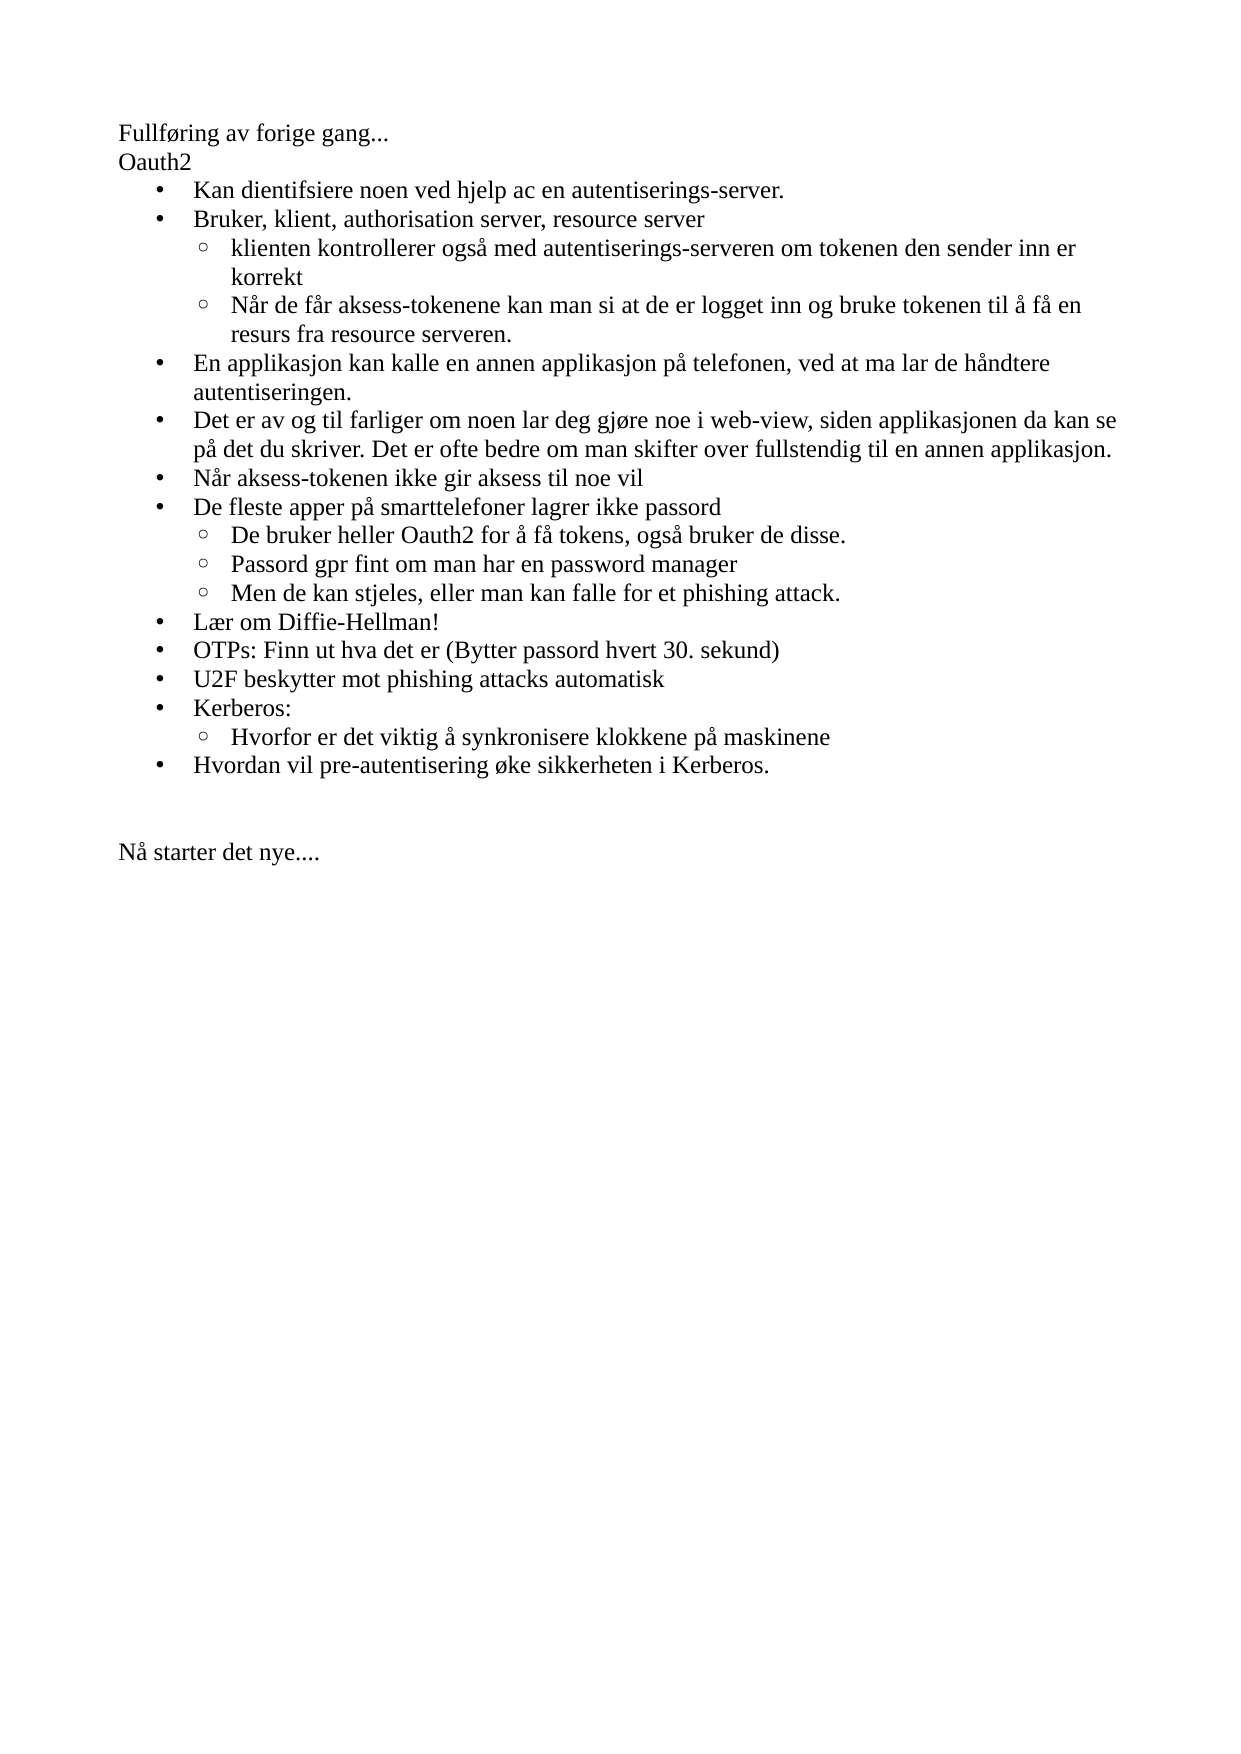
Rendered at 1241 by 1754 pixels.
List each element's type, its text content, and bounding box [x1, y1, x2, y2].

list Kan dientifsiere noen ved hjelp ac en autentiserings-server. [156, 176, 1122, 204]
list De fleste apper på smarttelefoner lagrer ikke passord [156, 492, 1122, 521]
list klienten kontrollerer også med autentiserings-serveren om tokenen den sender inn er korrekt [193, 233, 1122, 291]
list Hvorfor er det viktig å synkronisere klokkene på maskinene [193, 722, 1122, 751]
text Oauth2 [118, 147, 1122, 176]
list Passord gpr fint om man har en password manager [193, 549, 1122, 578]
list Men de kan stjeles, eller man kan falle for et phishing attack. [193, 578, 1122, 607]
list Bruker, klient, authorisation server, resource server [156, 204, 1122, 233]
text Fullføring av forige gang... [118, 118, 1122, 147]
list Når de får aksess-tokenene kan man si at de er logget inn og bruke tokenen til å få en resurs fra resource serveren. [193, 291, 1122, 348]
text Nå starter det nye.... [118, 837, 1122, 866]
list Hvordan vil pre-autentisering øke sikkerheten i Kerberos. [156, 751, 1122, 779]
list De bruker heller Oauth2 for å få tokens, også bruker de disse. [193, 521, 1122, 549]
list U2F beskytter mot phishing attacks automatisk [156, 664, 1122, 693]
list Lær om Diffie-Hellman! [156, 607, 1122, 636]
list OTPs: Finn ut hva det er (Bytter passord hvert 30. sekund) [156, 636, 1122, 664]
list Når aksess-tokenen ikke gir aksess til noe vil [156, 463, 1122, 492]
list Det er av og til farliger om noen lar deg gjøre noe i web-view, siden applikasjonen da kan se på det du skriver. Det er ofte bedre om man skifter over fullstendig til en annen applikasjon. [156, 406, 1122, 463]
list Kerberos: [156, 693, 1122, 722]
list En applikasjon kan kalle en annen applikasjon på telefonen, ved at ma lar de håndtere autentiseringen. [156, 348, 1122, 406]
